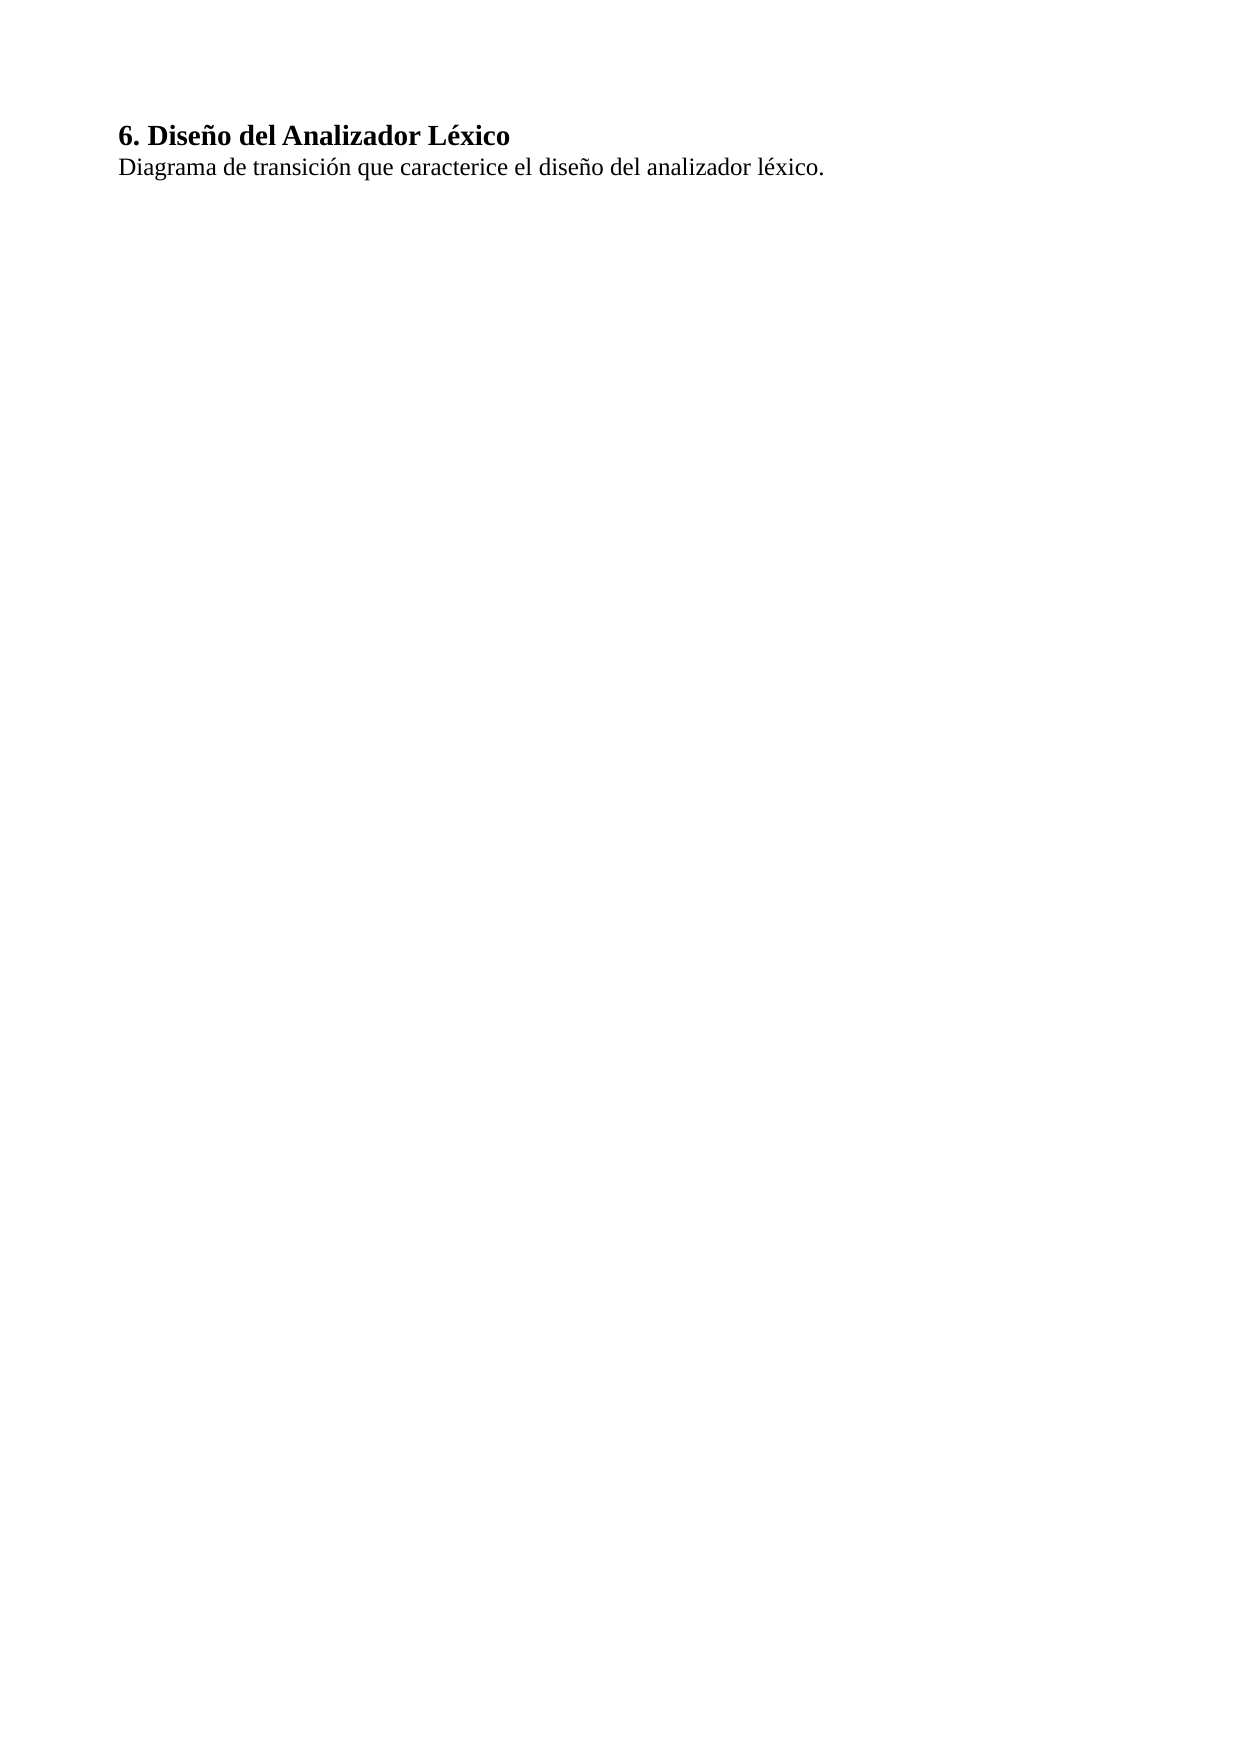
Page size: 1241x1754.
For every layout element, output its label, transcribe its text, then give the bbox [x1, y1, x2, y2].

text Diagrama de transición que caracterice el diseño del analizador léxico. [118, 152, 1122, 180]
text 6. Diseño del Analizador Léxico [118, 118, 1122, 152]
